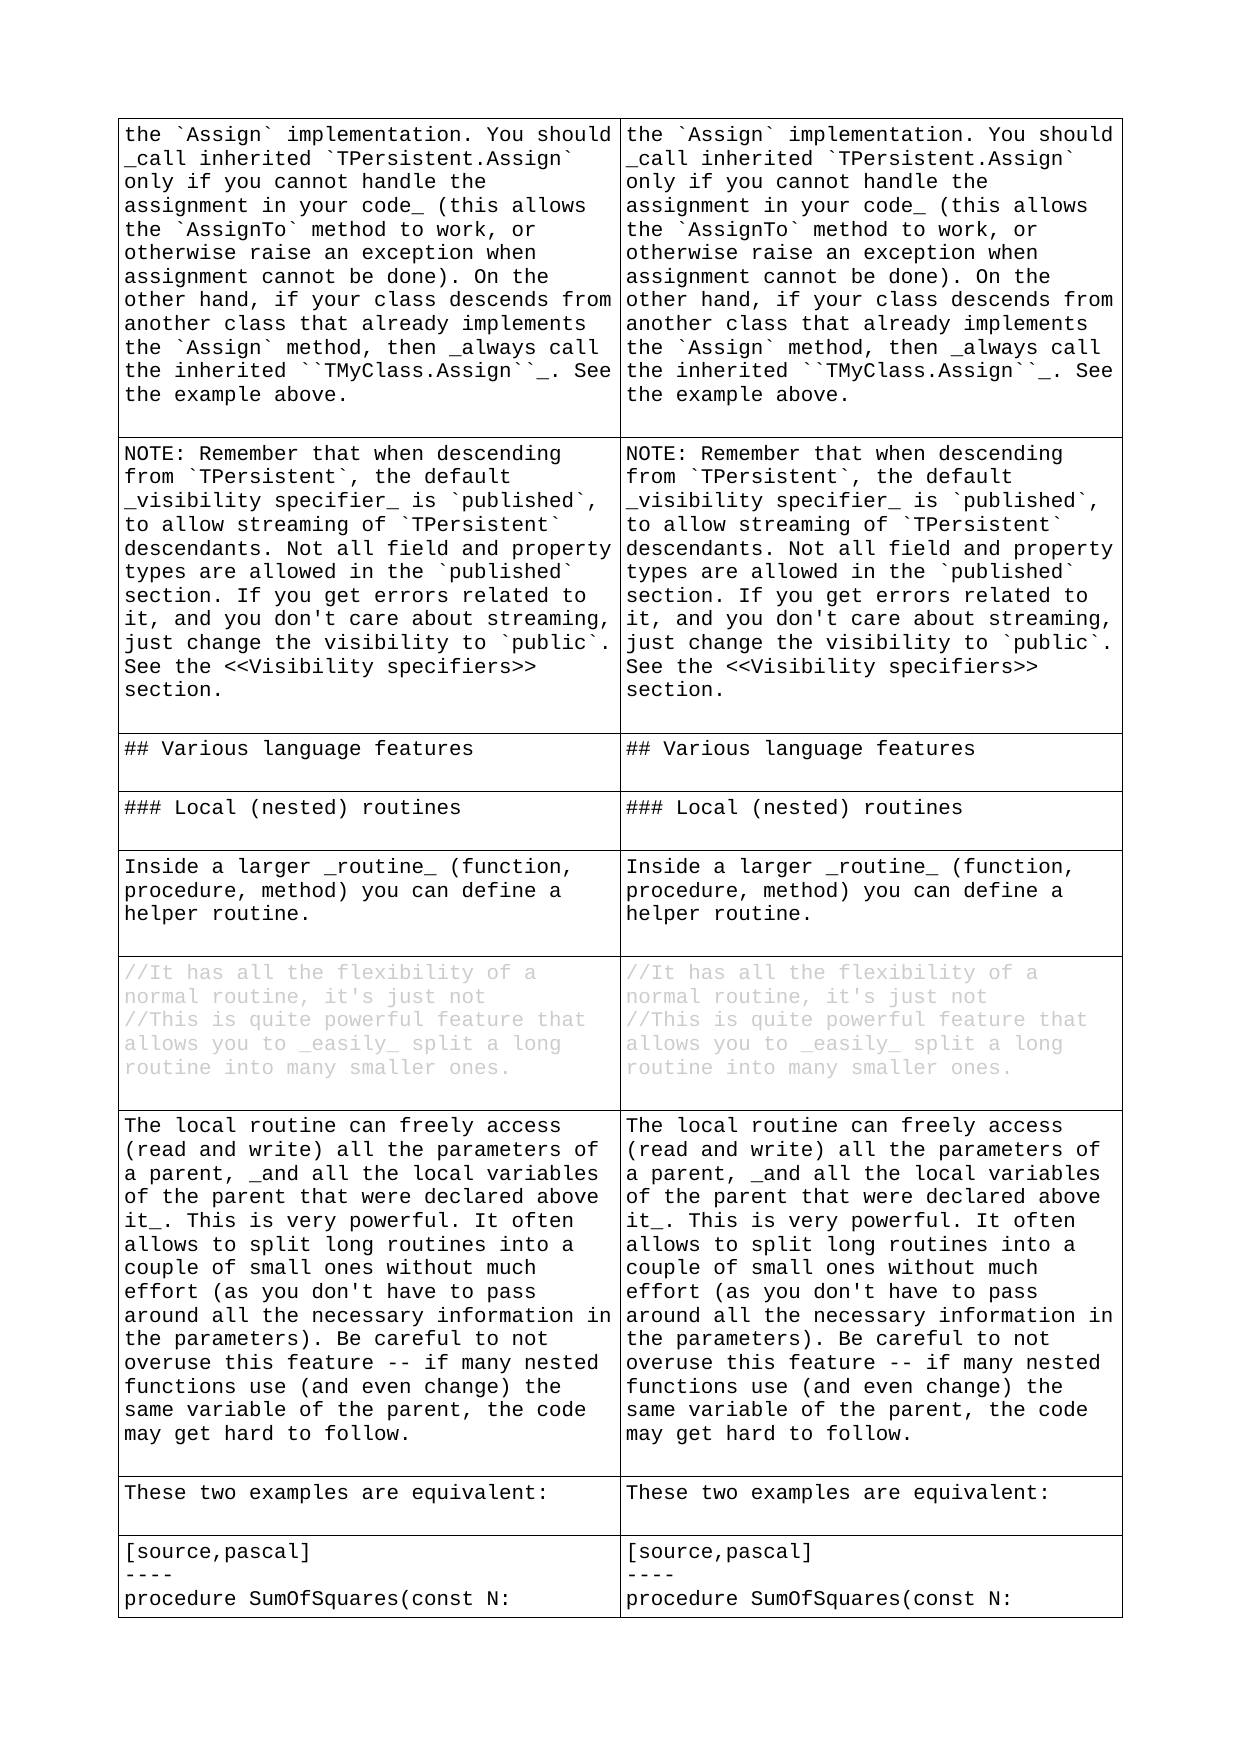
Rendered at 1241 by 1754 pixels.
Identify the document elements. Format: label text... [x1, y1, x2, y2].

table_cell ## Various language features [119, 734, 620, 791]
table_cell //It has all the flexibility of a normal routine, it's just not //This is quite powerful feature that allows you to _easily_ split a long routine into many smaller ones. [621, 957, 1122, 1110]
table_cell The local routine can freely access (read and write) all the parameters of a parent, _and all the local variables of the parent that were declared above it_. This is very powerful. It often allows to split long routines into a couple of small ones without much effort (as you don't have to pass around all the necessary information in the parameters). Be careful to not overuse this feature -- if many nested functions use (and even change) the same variable of the parent, the code may get hard to follow. [621, 1111, 1122, 1476]
table_cell These two examples are equivalent: [119, 1477, 620, 1535]
table_cell ### Local (nested) routines [119, 792, 620, 850]
table_cell ### Local (nested) routines [621, 792, 1122, 850]
table_cell NOTE: Remember that when descending from `TPersistent`, the default _visibility specifier_ is `published`, to allow streaming of `TPersistent` descendants. Not all field and property types are allowed in the `published` section. If you get errors related to it, and you don't care about streaming, just change the visibility to `public`. See the <<Visibility specifiers>> section. [621, 438, 1122, 732]
table_cell the `Assign` implementation. You should _call inherited `TPersistent.Assign` only if you cannot handle the assignment in your code_ (this allows the `AssignTo` method to work, or otherwise raise an exception when assignment cannot be done). On the other hand, if your class descends from another class that already implements the `Assign` method, then _always call the inherited ``TMyClass.Assign``_. See the example above. [621, 119, 1122, 437]
table_cell Inside a larger _routine_ (function, procedure, method) you can define a helper routine. [621, 851, 1122, 956]
table_cell [source,pascal] ---- procedure SumOfSquares(const N: [119, 1536, 620, 1617]
table_cell NOTE: Remember that when descending from `TPersistent`, the default _visibility specifier_ is `published`, to allow streaming of `TPersistent` descendants. Not all field and property types are allowed in the `published` section. If you get errors related to it, and you don't care about streaming, just change the visibility to `public`. See the <<Visibility specifiers>> section. [119, 438, 620, 732]
table_cell ## Various language features [621, 734, 1122, 791]
table_cell [source,pascal] ---- procedure SumOfSquares(const N: [621, 1536, 1122, 1617]
table_cell //It has all the flexibility of a normal routine, it's just not //This is quite powerful feature that allows you to _easily_ split a long routine into many smaller ones. [119, 957, 620, 1110]
table_cell Inside a larger _routine_ (function, procedure, method) you can define a helper routine. [119, 851, 620, 956]
table_cell the `Assign` implementation. You should _call inherited `TPersistent.Assign` only if you cannot handle the assignment in your code_ (this allows the `AssignTo` method to work, or otherwise raise an exception when assignment cannot be done). On the other hand, if your class descends from another class that already implements the `Assign` method, then _always call the inherited ``TMyClass.Assign``_. See the example above. [119, 119, 620, 437]
table_cell These two examples are equivalent: [621, 1477, 1122, 1535]
table_cell The local routine can freely access (read and write) all the parameters of a parent, _and all the local variables of the parent that were declared above it_. This is very powerful. It often allows to split long routines into a couple of small ones without much effort (as you don't have to pass around all the necessary information in the parameters). Be careful to not overuse this feature -- if many nested functions use (and even change) the same variable of the parent, the code may get hard to follow. [119, 1111, 620, 1476]
